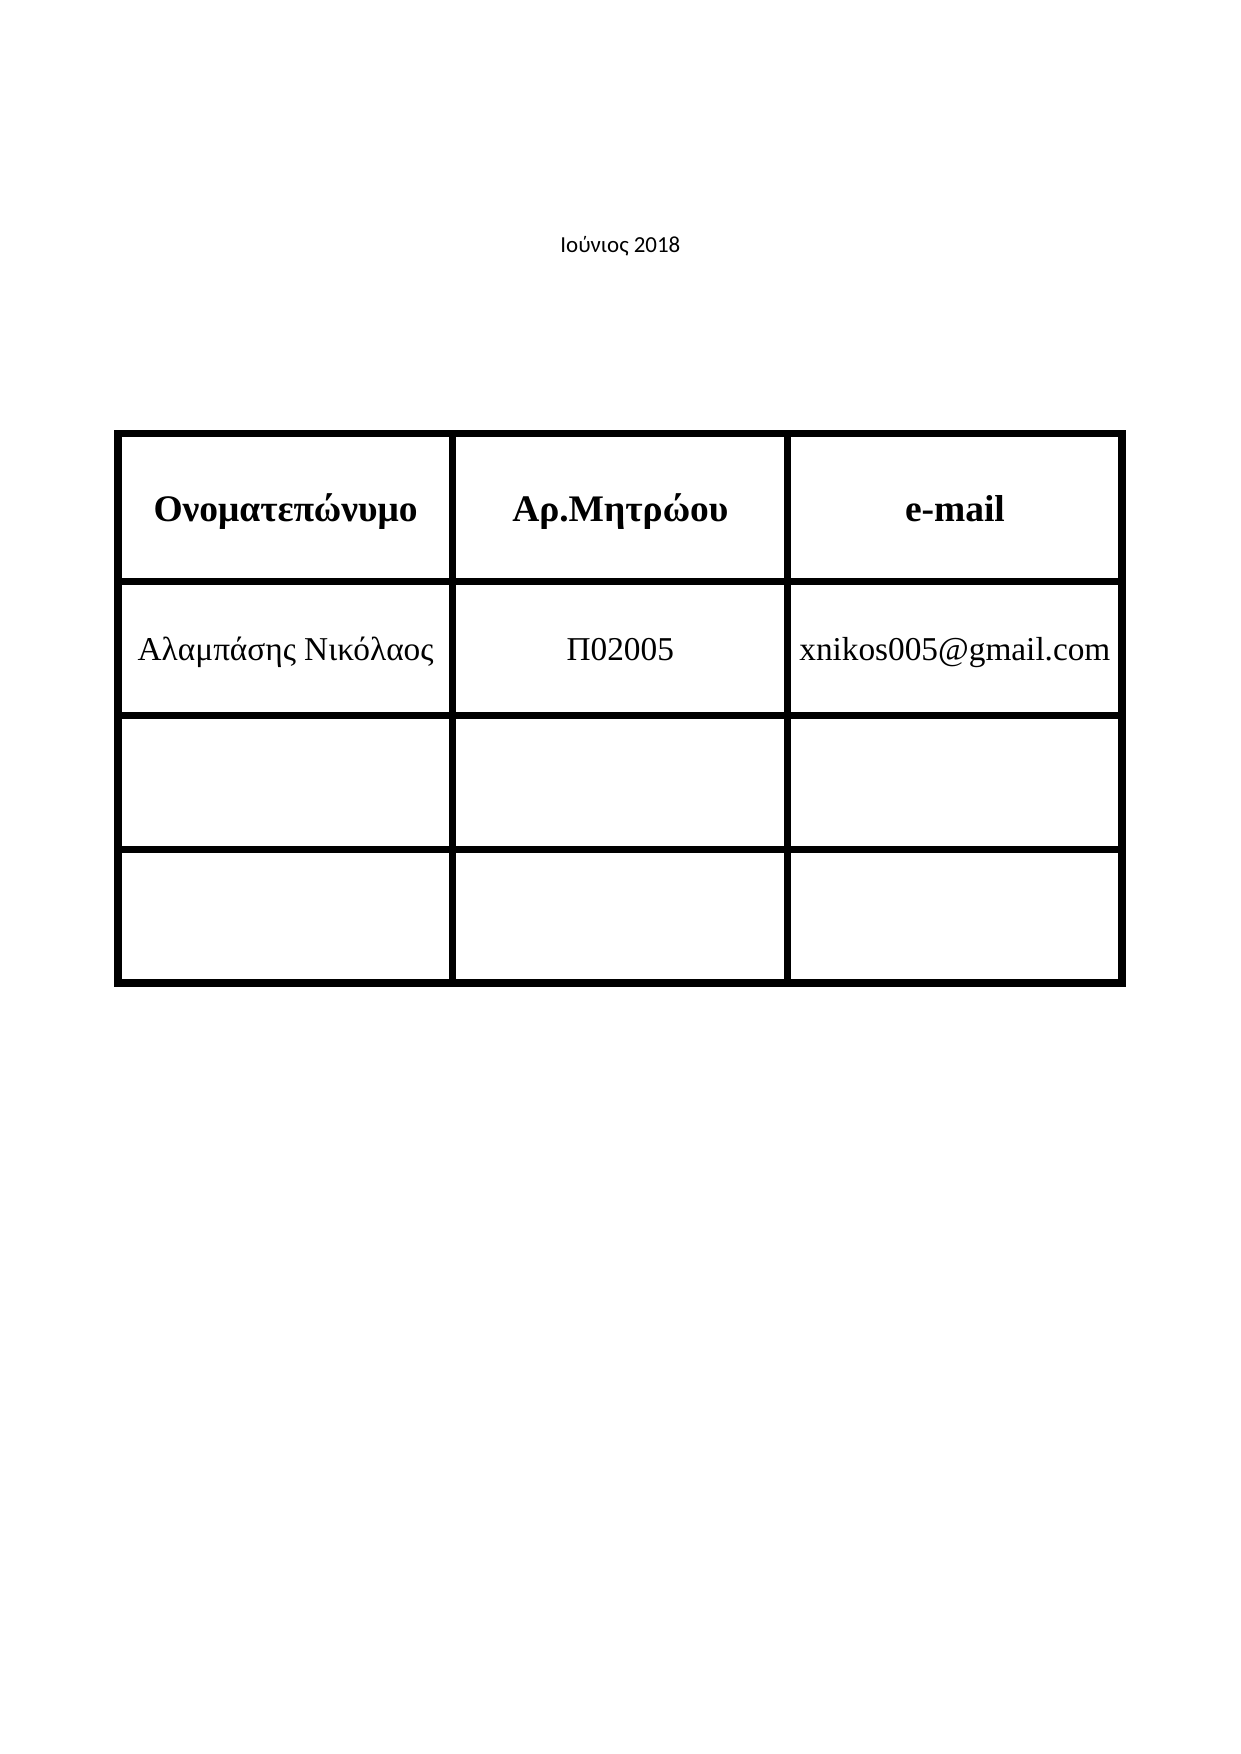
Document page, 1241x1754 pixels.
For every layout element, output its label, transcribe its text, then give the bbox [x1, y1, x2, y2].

table_cell xnikos005@gmail.com [791, 585, 1118, 712]
table_cell [122, 853, 449, 979]
table_cell Αλαμπάσης Νικόλαος [122, 585, 449, 712]
table_cell [456, 853, 784, 979]
table_header Ονοματεπώνυμο [122, 437, 449, 578]
text Ιούνιος 2018 [118, 230, 1122, 258]
table_cell [122, 719, 449, 846]
table_cell [791, 719, 1118, 846]
table_header Αρ.Μητρώου [456, 437, 784, 578]
table_header e-mail [791, 437, 1118, 578]
table_cell [456, 719, 784, 846]
table_cell [791, 853, 1118, 979]
table_cell Π02005 [456, 585, 784, 712]
